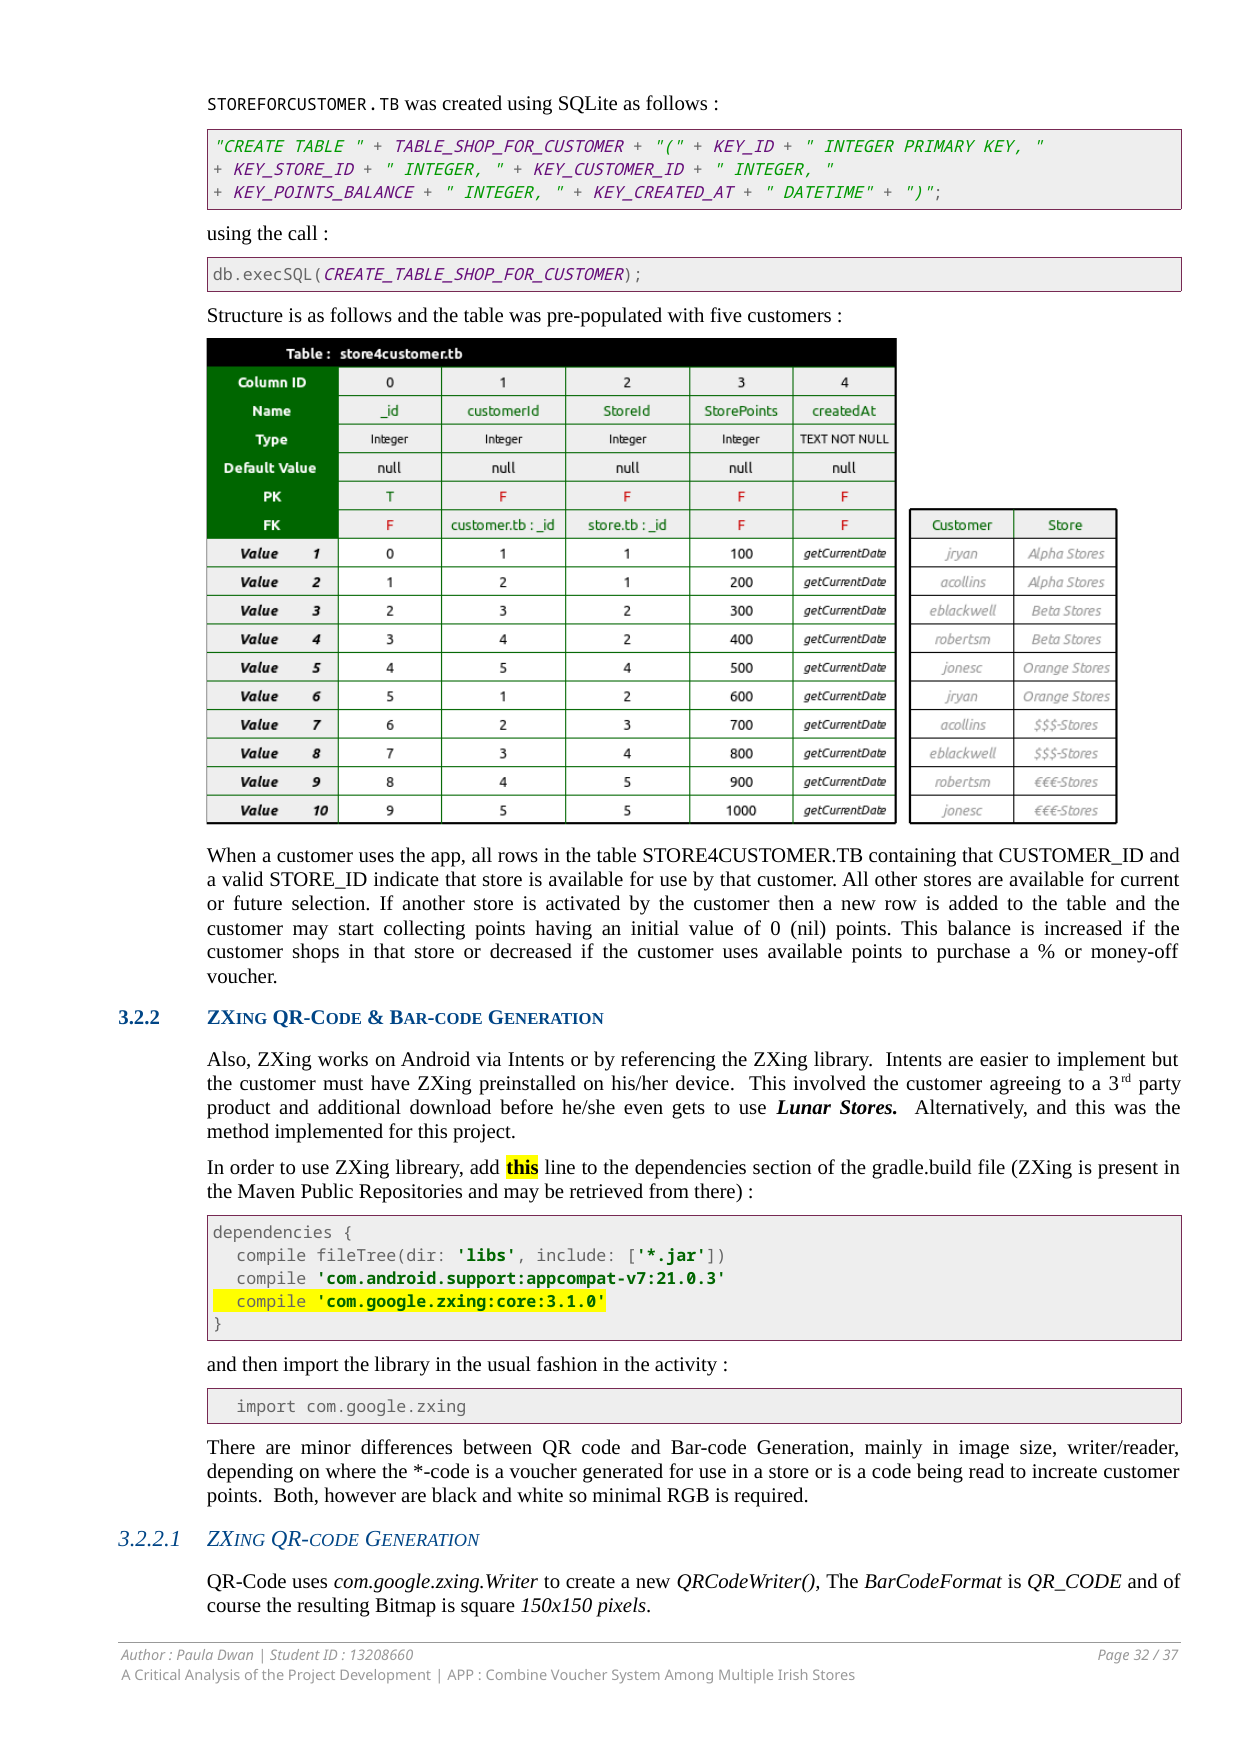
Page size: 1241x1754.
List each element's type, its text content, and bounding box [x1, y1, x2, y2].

text compile fileTree(dir: 'libs', include: ['*.jar']) [208, 1238, 1181, 1260]
text storeforcustomer.tb was created using SQLite as follows : [207, 88, 1181, 117]
text "CREATE TABLE " + TABLE_SHOP_FOR_CUSTOMER + "(" + KEY_ID + " INTEGER PRIMARY KEY, " + KEY_STORE_ID + " INTEGER, " + KEY_CUSTOMER_ID + " INTEGER, " + KEY_POINTS_BALANCE + " INTEGER, " + KEY_CREATED_AT + " DATETIME" + ")"; [208, 130, 1181, 209]
subtitle ZXing QR-Code & Bar-code Generation [118, 1005, 1181, 1029]
text import com.google.zxing [208, 1389, 1181, 1423]
text Structure is as follows and the table was pre-populated with five customers : [207, 303, 1181, 327]
text In order to use ZXing libreary, add this line to the dependencies section of the gradle.build file (ZXing is present in the Maven Public Repositories and may be retrieved from there) : [207, 1155, 1181, 1203]
text When a customer uses the app, all rows in the table STORE4CUSTOMER.TB containing that CUSTOMER_ID and a valid STORE_ID indicate that store is available for use by that customer. All other stores are available for current or future selection. If another store is activated by the customer then a new row is added to the table and the customer may start collecting points having an initial value of 0 (nil) points. This balance is increased if the customer shops in that store or decreased if the customer uses available points to purchase a % or money-off voucher. [207, 843, 1181, 988]
text compile 'com.android.support:appcompat-v7:21.0.3' [208, 1260, 1181, 1283]
text } [208, 1306, 1181, 1340]
text Also, ZXing works on Android via Intents or by referencing the ZXing library. Intents are easier to implement but the customer must have ZXing preinstalled on his/her device. This involved the customer agreeing to a 3rd party product and additional download before he/she even gets to use Lunar Stores. Alternatively, and this was the method implemented for this project. [207, 1047, 1181, 1143]
text using the call : [207, 221, 1181, 245]
text db.execSQL(CREATE_TABLE_SHOP_FOR_CUSTOMER); [208, 258, 1181, 291]
picture [206, 338, 1122, 832]
text compile 'com.google.zxing:core:3.1.0' [208, 1283, 1181, 1306]
text and then import the library in the usual fashion in the activity : [207, 1352, 1181, 1376]
text dependencies { [208, 1216, 1181, 1238]
text QR-Code uses com.google.zxing.Writer to create a new QRCodeWriter(), The BarCodeFormat is QR_CODE and of course the resulting Bitmap is square 150x150 pixels. [207, 1569, 1181, 1617]
subtitle ZXing QR-code Generation [118, 1525, 1181, 1551]
text There are minor differences between QR code and Bar-code Generation, mainly in image size, writer/reader, depending on where the *-code is a voucher generated for use in a store or is a code being read to increate customer points. Both, however are black and white so minimal RGB is required. [207, 1435, 1181, 1507]
